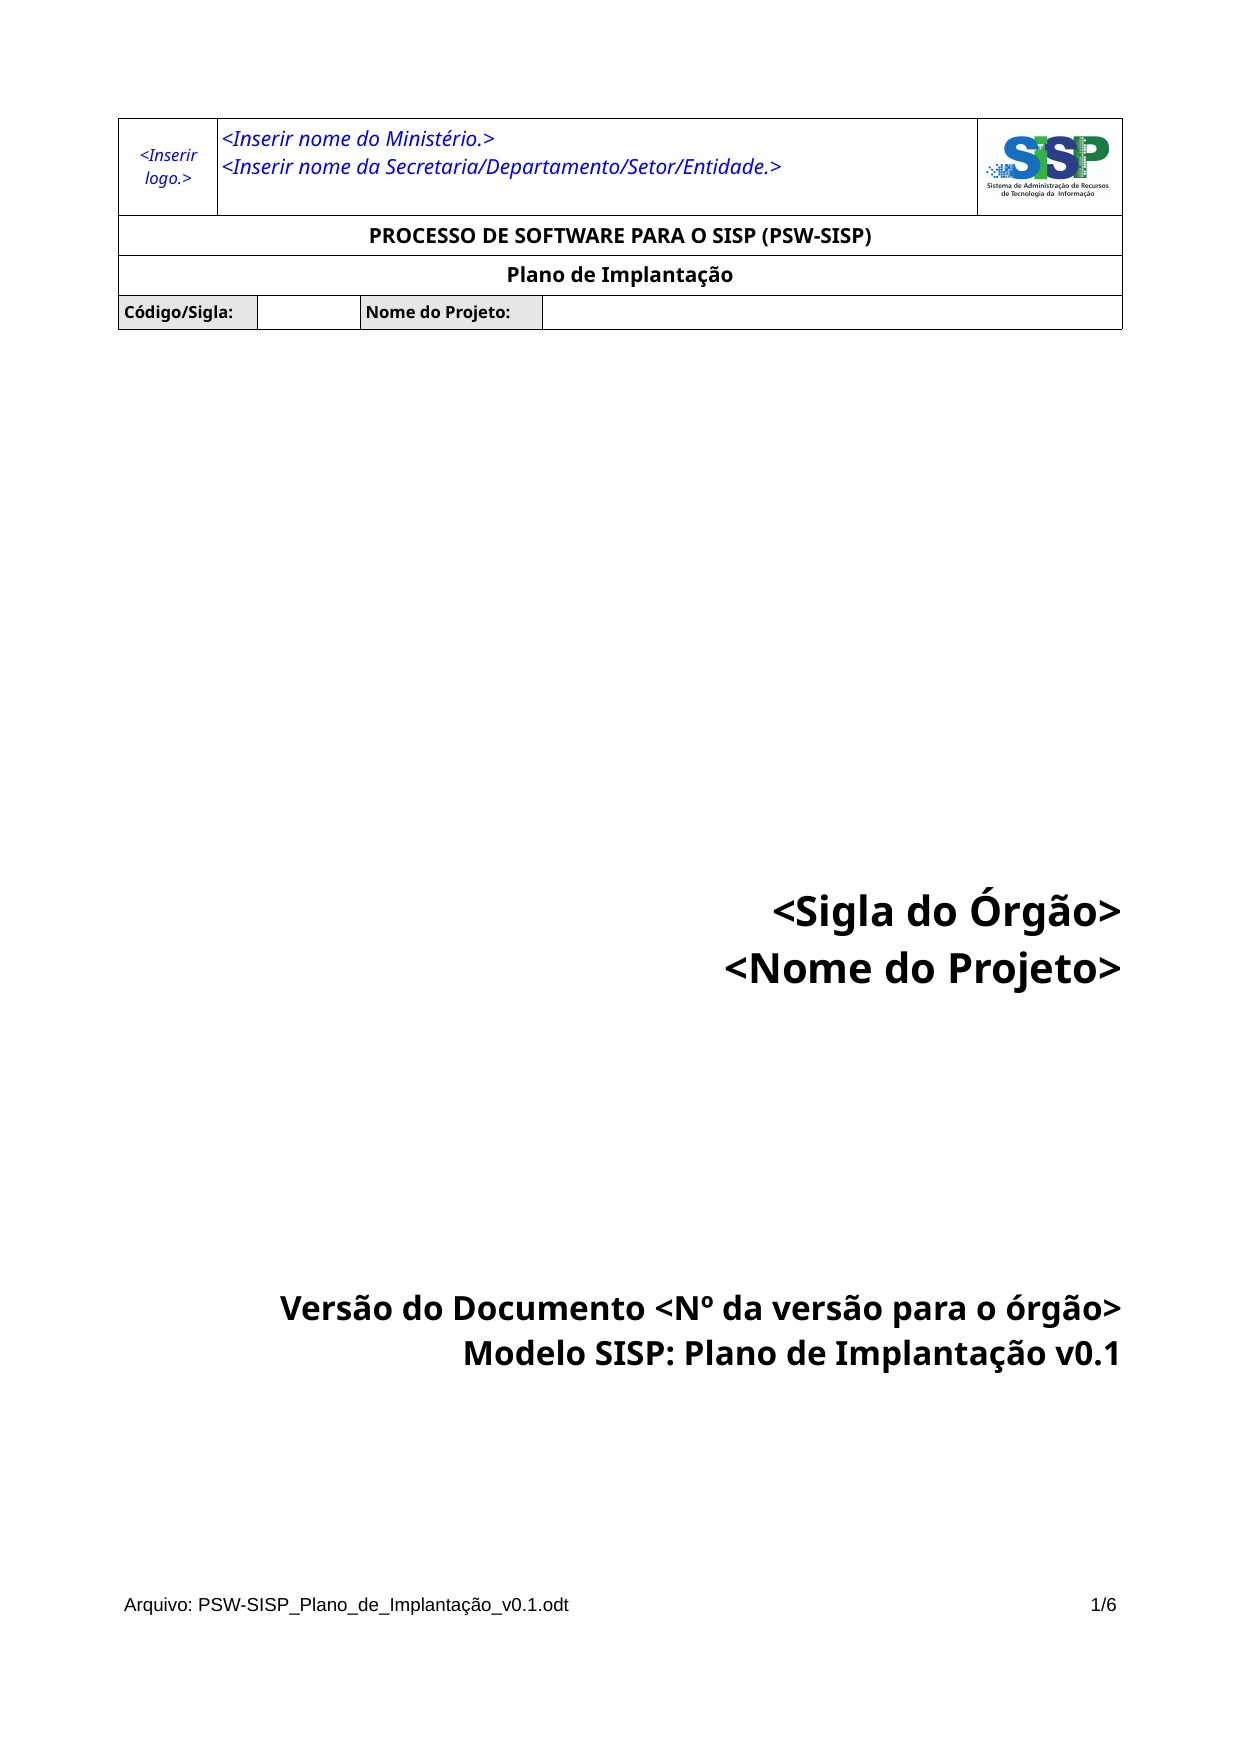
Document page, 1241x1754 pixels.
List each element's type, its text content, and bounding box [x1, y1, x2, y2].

text Versão do Documento <Nº da versão para o órgão> [118, 1284, 1122, 1330]
text <Nome do Projeto> [118, 939, 1122, 996]
picture [986, 135, 1113, 198]
text Modelo SISP: Plano de Implantação v0.1 [118, 1330, 1122, 1375]
text <Sigla do Órgão> [118, 882, 1122, 939]
